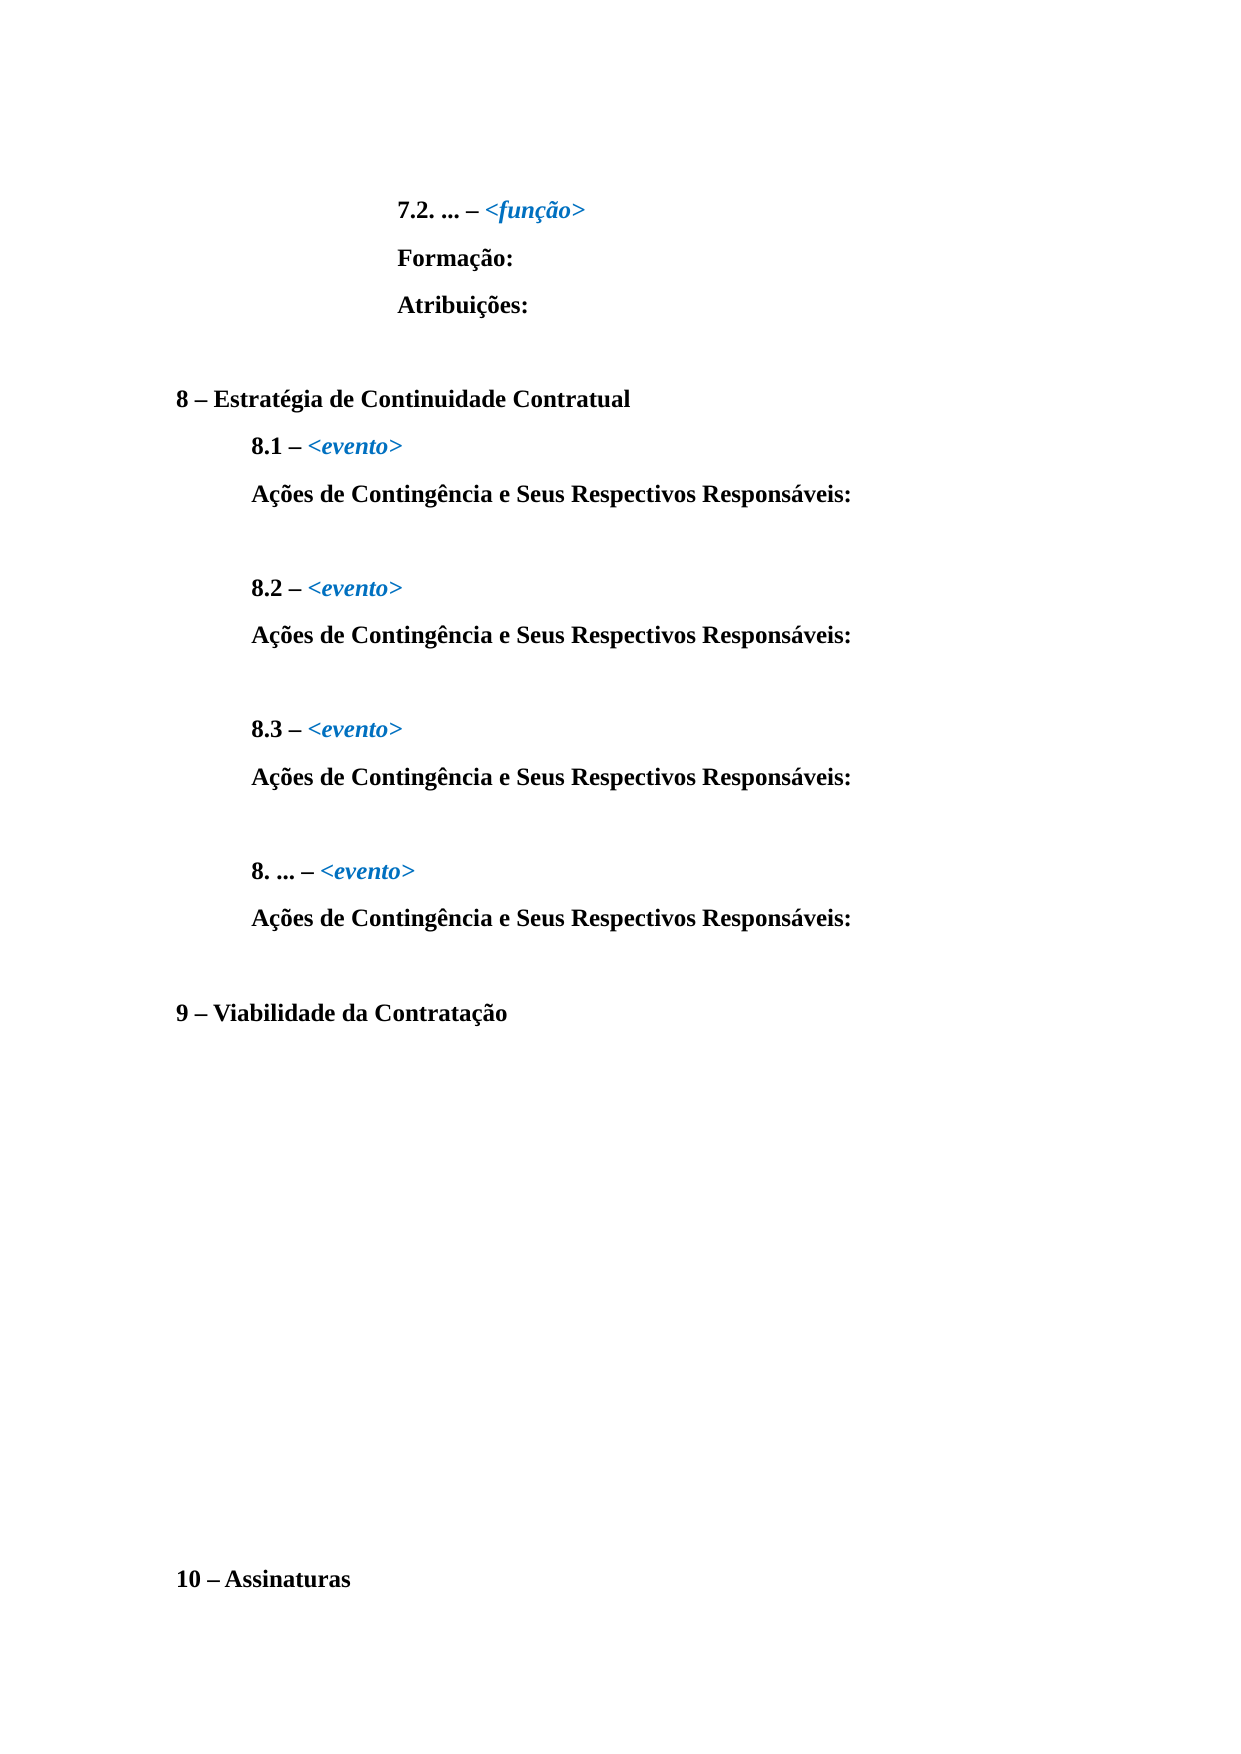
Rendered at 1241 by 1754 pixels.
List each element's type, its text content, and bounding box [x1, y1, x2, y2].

text Formação: [176, 242, 1063, 271]
text 8.1 – <evento> [176, 431, 1063, 460]
text 7.2. ... – <função> [176, 195, 1063, 224]
text 8.2 – <evento> [176, 572, 1063, 602]
text 9 – Viabilidade da Contratação [176, 997, 1063, 1026]
text Ações de Contingência e Seus Respectivos Responsáveis: [176, 619, 1063, 649]
text Ações de Contingência e Seus Respectivos Responsáveis: [176, 761, 1063, 791]
text 8.3 – <evento> [176, 714, 1063, 743]
text Ações de Contingência e Seus Respectivos Responsáveis: [176, 903, 1063, 932]
text Atribuições: [176, 289, 1063, 319]
text 8. ... – <evento> [176, 855, 1063, 885]
text 8 – Estratégia de Continuidade Contratual [176, 383, 1063, 413]
text 10 – Assinaturas [176, 1563, 1063, 1593]
text Ações de Contingência e Seus Respectivos Responsáveis: [249, 478, 1063, 507]
